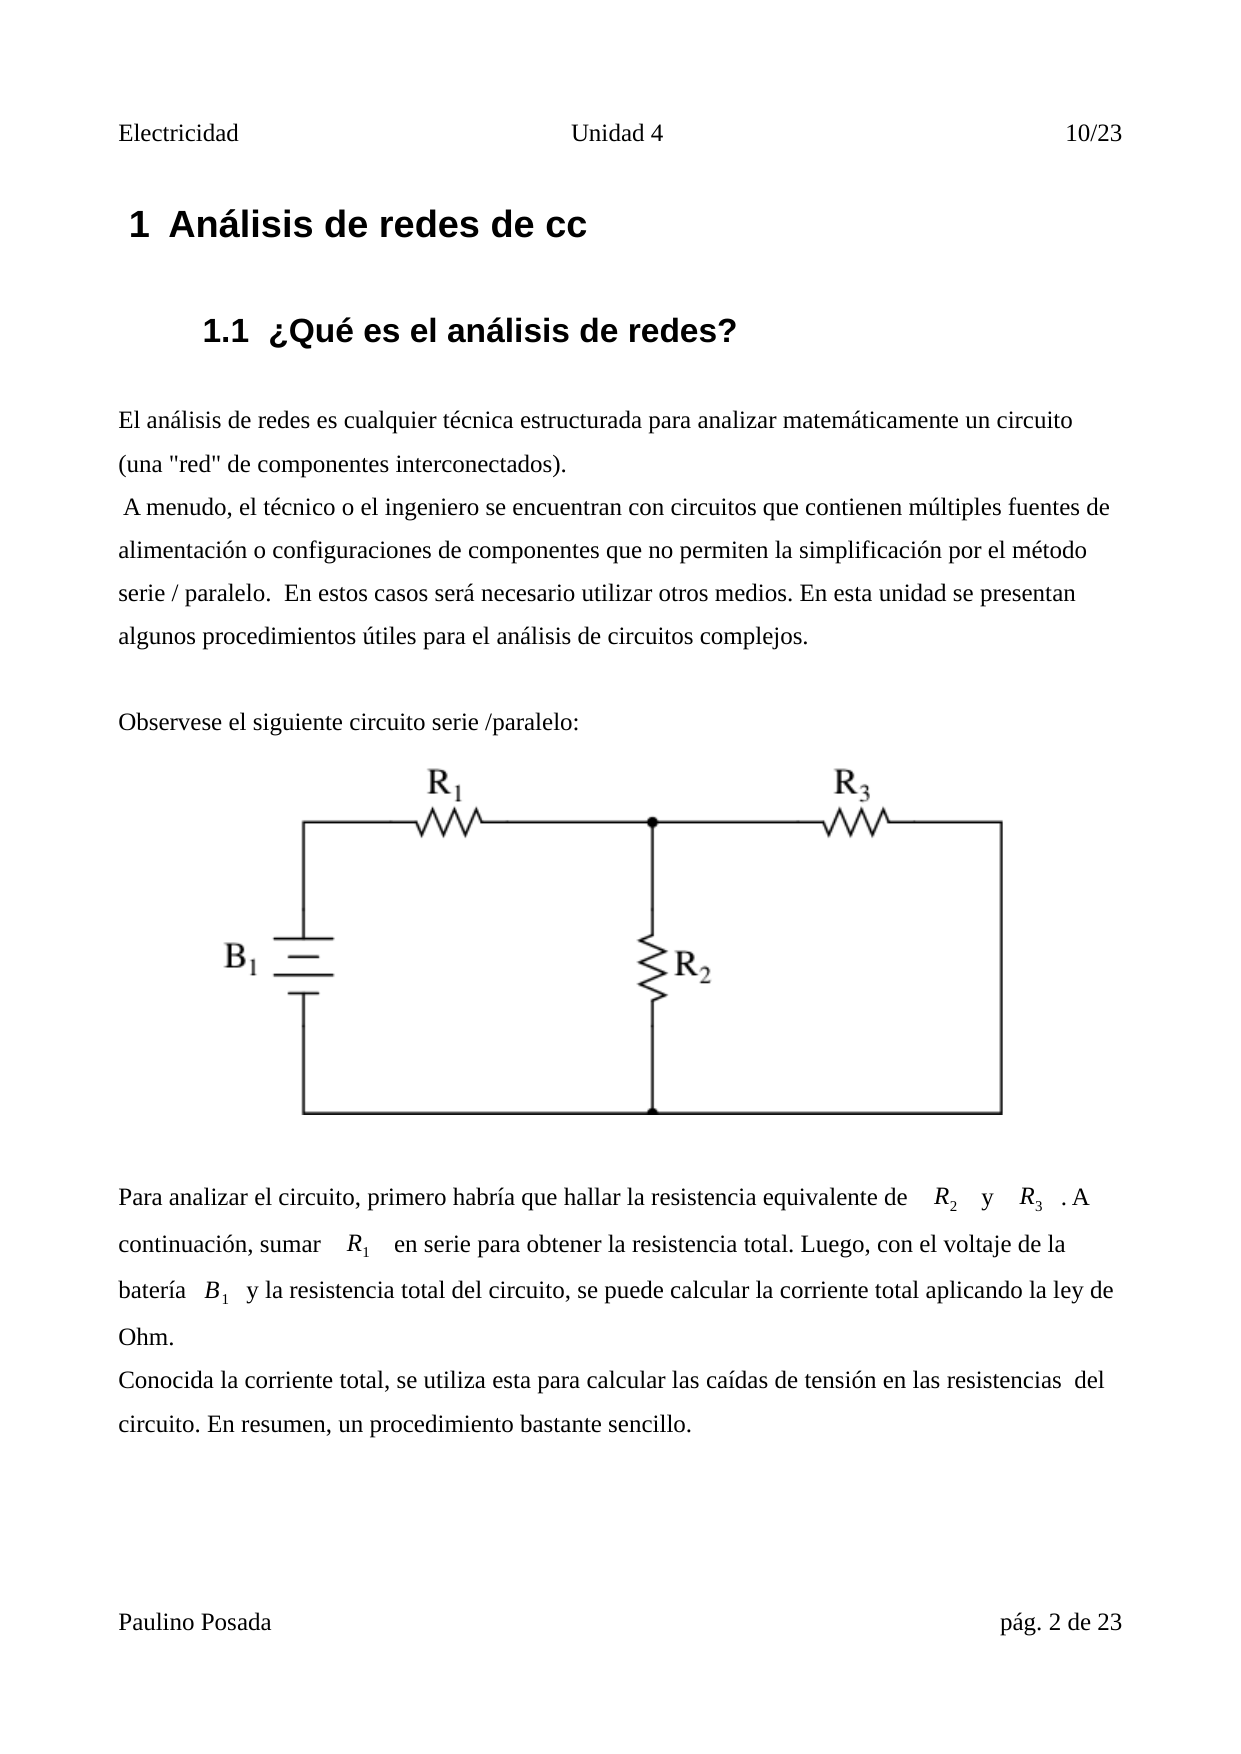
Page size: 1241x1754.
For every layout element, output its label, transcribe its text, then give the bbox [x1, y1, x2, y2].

picture [213, 750, 1028, 1115]
text El análisis de redes es cualquier técnica estructurada para analizar matemáticamente un circuito (una "red" de componentes interconectados). [118, 406, 1122, 477]
text Conocida la corriente total, se utiliza esta para calcular las caídas de tensión en las resistencias del circuito. En resumen, un procedimiento bastante sencillo. [118, 1366, 1122, 1437]
text Para analizar el circuito, primero habría que hallar la resistencia equivalente de y . A continuación, sumar en serie para obtener la resistencia total. Luego, con el voltaje de la bateríay la resistencia total del circuito, se puede calcular la corriente total aplicando la ley de Ohm. [118, 1182, 1122, 1351]
text A menudo, el técnico o el ingeniero se encuentran con circuitos que contienen múltiples fuentes de alimentación o configuraciones de componentes que no permiten la simplificación por el método serie / paralelo. En estos casos será necesario utilizar otros medios. En esta unidad se presentan algunos procedimientos útiles para el análisis de circuitos complejos. [118, 492, 1122, 650]
subtitle ¿Qué es el análisis de redes? [193, 311, 1122, 350]
text Observese el siguiente circuito serie /paralelo: [118, 707, 1122, 736]
subtitle Análisis de redes de cc [118, 201, 1122, 245]
